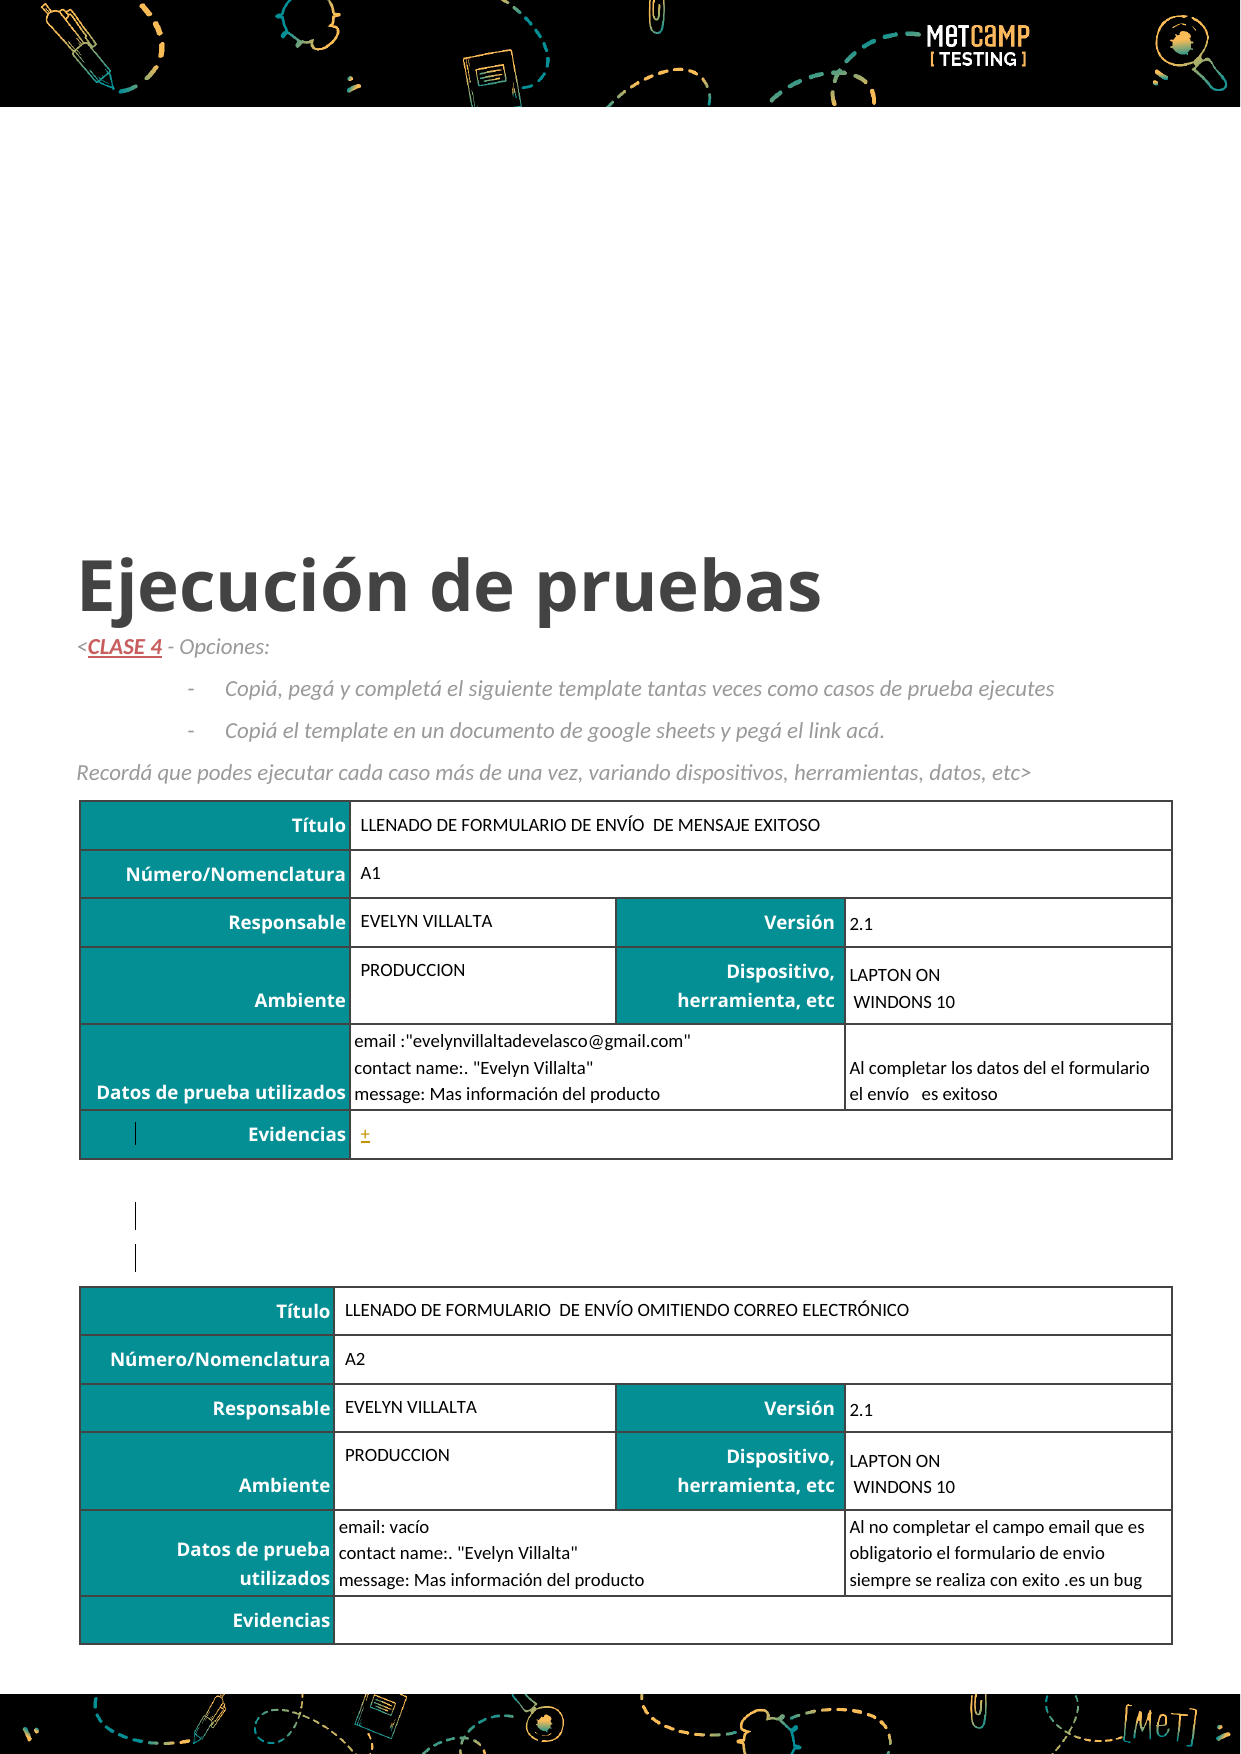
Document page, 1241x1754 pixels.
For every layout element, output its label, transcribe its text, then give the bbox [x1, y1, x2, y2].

table_cell Ambiente [81, 948, 349, 1023]
table_header LLENADO DE FORMULARIO DE ENVÍO OMITIENDO CORREO ELECTRÓNICO [335, 1288, 1171, 1334]
list Copiá, pegá y completá el siguiente template tantas veces como casos de prueba ejecutes [187, 674, 1168, 702]
table_cell Evidencias [81, 1597, 333, 1643]
table_cell EVELYN VILLALTA [351, 899, 615, 946]
table_cell Número/Nomenclatura [81, 851, 349, 897]
table_cell [335, 1597, 1171, 1643]
table_cell Ambiente [81, 1433, 333, 1509]
table_cell + [351, 1111, 1171, 1158]
table_cell email :"evelynvillaltadevelasco@gmail.com" contact name:. "Evelyn Villalta" message: Mas información del producto [351, 1025, 844, 1109]
table_cell Al completar los datos del el formulario el envío es exitoso [846, 1025, 1171, 1109]
table_cell A1 [351, 851, 1171, 897]
picture [0, 1694, 1241, 1754]
table_cell Versión [617, 1385, 844, 1431]
table_header Título [81, 802, 349, 849]
table_cell LAPTON ON WINDONS 10 [846, 1433, 1171, 1509]
table_cell email: vacío contact name:. "Evelyn Villalta" message: Mas información del producto [335, 1511, 844, 1595]
table_cell LAPTON ON WINDONS 10 [846, 948, 1171, 1023]
table_cell PRODUCCION [351, 948, 615, 1023]
table_cell EVELYN VILLALTA [335, 1385, 615, 1431]
table_header Título [81, 1288, 333, 1334]
table_cell Dispositivo, herramienta, etc [617, 948, 844, 1023]
table_cell Responsable [81, 899, 349, 946]
picture [0, 0, 1241, 107]
table_cell Datos de prueba utilizados [81, 1025, 349, 1109]
table_cell 2.1 [846, 899, 1171, 946]
text Recordá que podes ejecutar cada caso más de una vez, variando dispositivos, herramientas, datos, etc> [76, 758, 1168, 786]
table_cell Al no completar el campo email que es obligatorio el formulario de envio siempre se realiza con exito .es un bug [846, 1511, 1171, 1595]
table_cell Versión [617, 899, 844, 946]
table_cell Número/Nomenclatura [81, 1336, 333, 1383]
list Copiá el template en un documento de google sheets y pegá el link acá. [187, 716, 1168, 744]
table_cell PRODUCCION [335, 1433, 615, 1509]
table_cell Responsable [81, 1385, 333, 1431]
table_cell Dispositivo, herramienta, etc [617, 1433, 844, 1509]
table_cell Datos de prueba utilizados [81, 1511, 333, 1595]
subtitle Ejecución de pruebas [76, 536, 1168, 632]
table_cell Evidencias [81, 1111, 349, 1158]
table_cell 2.1 [846, 1385, 1171, 1431]
text <CLASE 4 - Opciones: [76, 632, 1168, 660]
table_header LLENADO DE FORMULARIO DE ENVÍO DE MENSAJE EXITOSO [351, 802, 1171, 849]
table_cell A2 [335, 1336, 1171, 1383]
